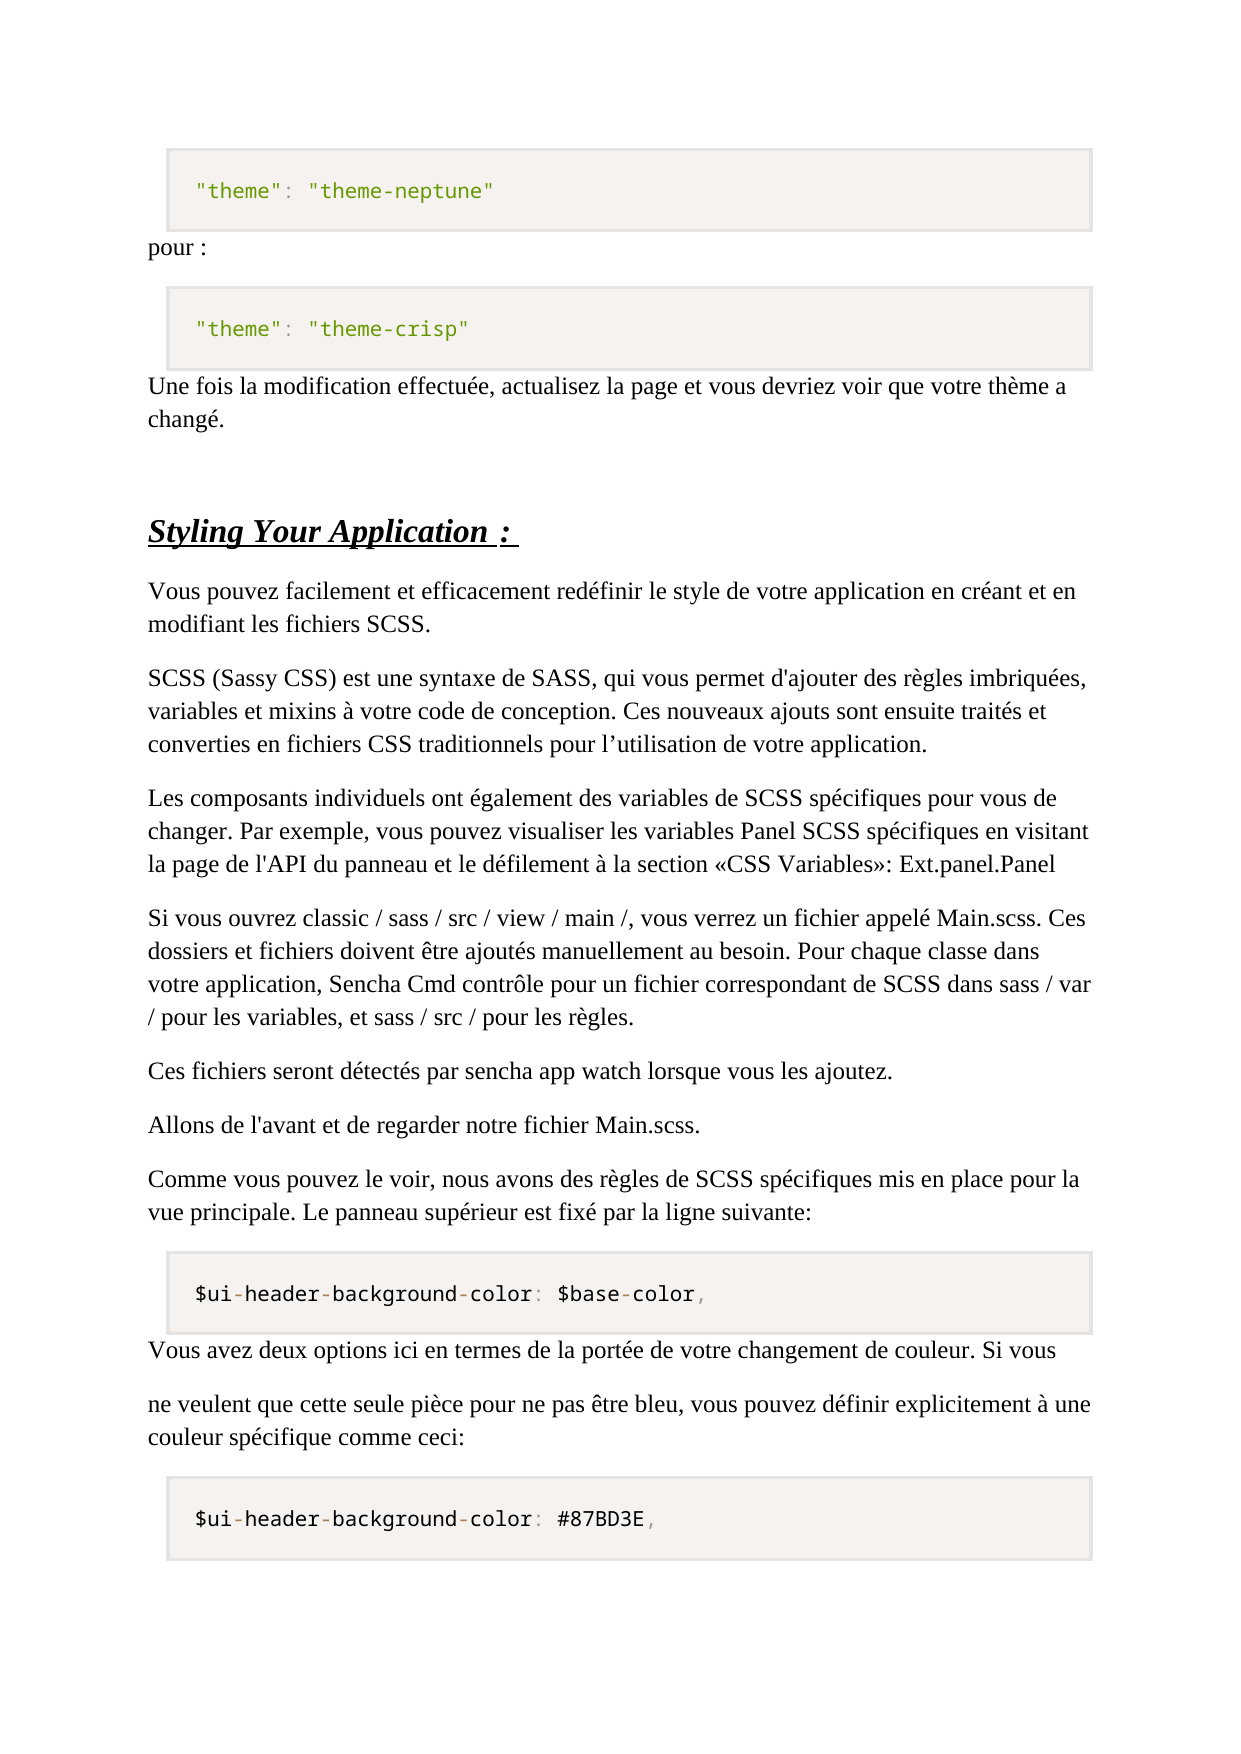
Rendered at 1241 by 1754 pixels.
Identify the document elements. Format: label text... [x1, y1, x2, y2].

text "theme": "theme-neptune" [170, 151, 1089, 229]
text Vous avez deux options ici en termes de la portée de votre changement de couleur. Si vous [148, 1335, 1093, 1364]
text ne veulent que cette seule pièce pour ne pas être bleu, vous pouvez définir explicitement à une couleur spécifique comme ceci: [148, 1389, 1093, 1451]
text Si vous ouvrez classic / sass / src / view / main /, vous verrez un fichier appelé Main.scss. Ces dossiers et fichiers doivent être ajoutés manuellement au besoin. Pour chaque classe dans votre application, Sencha Cmd contrôle pour un fichier correspondant de SCSS dans sass / var / pour les variables, et sass / src / pour les règles. [148, 903, 1093, 1031]
text $ui-header-background-color: #87BD3E, [170, 1479, 1089, 1558]
text Comme vous pouvez le voir, nous avons des règles de SCSS spécifiques mis en place pour la vue principale. Le panneau supérieur est fixé par la ligne suivante: [148, 1164, 1093, 1226]
text "theme": "theme-crisp" [170, 289, 1089, 368]
text Vous pouvez facilement et efficacement redéfinir le style de votre application en créant et en modifiant les fichiers SCSS. [148, 576, 1093, 638]
text Styling Your Application : [148, 512, 1093, 550]
text Allons de l'avant et de regarder notre fichier Main.scss. [148, 1110, 1093, 1139]
text Une fois la modification effectuée, actualisez la page et vous devriez voir que votre thème a changé. [148, 371, 1093, 433]
text Les composants individuels ont également des variables de SCSS spécifiques pour vous de changer. Par exemple, vous pouvez visualiser les variables Panel SCSS spécifiques en visitant la page de l'API du panneau et le défilement à la section «CSS Variables»: Ext.panel.Panel [148, 783, 1093, 878]
text Ces fichiers seront détectés par sencha app watch lorsque vous les ajoutez. [148, 1056, 1093, 1085]
text SCSS (Sassy CSS) est une syntaxe de SASS, qui vous permet d'ajouter des règles imbriquées, variables et mixins à votre code de conception. Ces nouveaux ajouts sont ensuite traités et converties en fichiers CSS traditionnels pour l’utilisation de votre application. [148, 663, 1093, 758]
text pour : [148, 232, 1093, 261]
text $ui-header-background-color: $base-color, [170, 1254, 1089, 1332]
